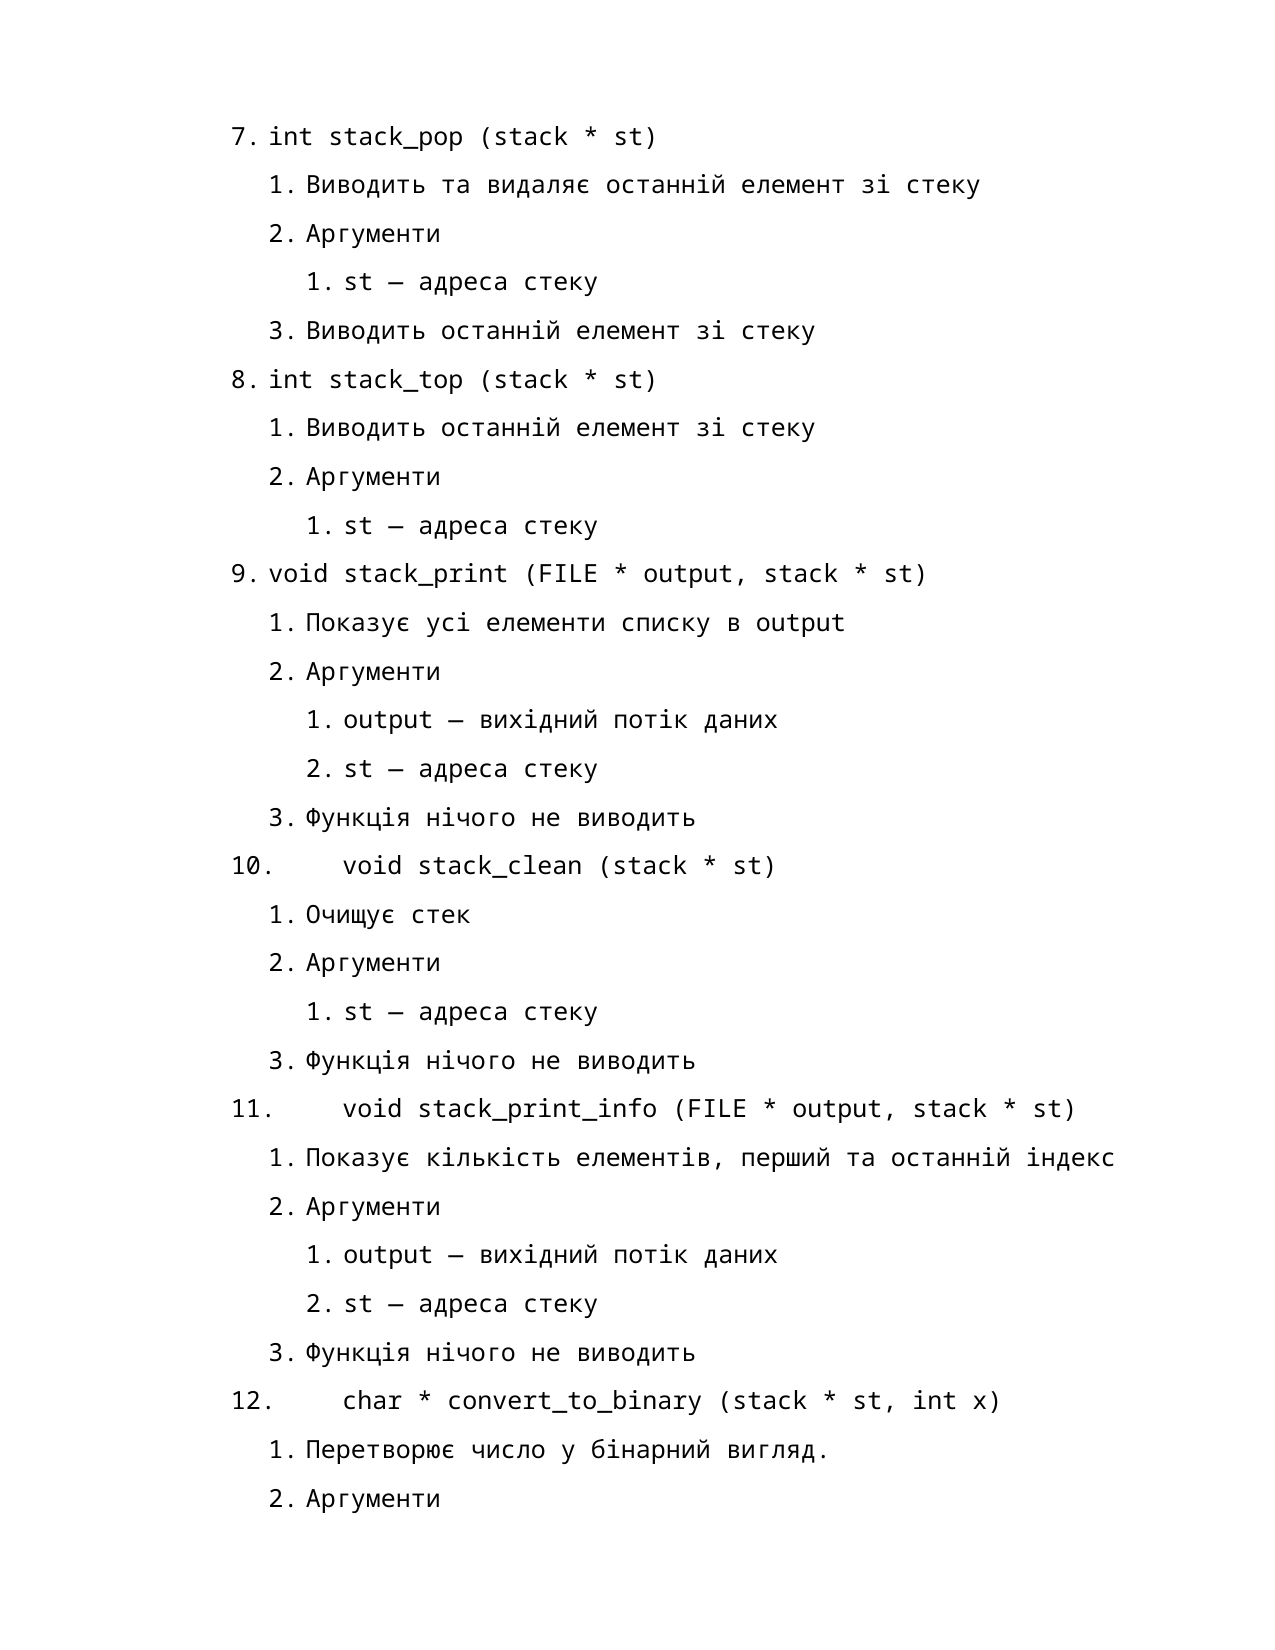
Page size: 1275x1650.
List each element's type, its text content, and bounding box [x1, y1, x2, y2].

list Показує кількість елементів, перший та останній індекс [268, 1140, 1157, 1174]
list st — адреса стеку [306, 1286, 1157, 1320]
list Перетворює число у бінарний вигляд. [268, 1432, 1157, 1466]
list int stack_top (stack * st) [231, 361, 1157, 395]
list Функція нічого не виводить [268, 1042, 1157, 1076]
list st — адреса стеку [306, 994, 1157, 1028]
list Функція нічого не виводить [268, 799, 1157, 833]
list st — адреса стеку [306, 264, 1157, 298]
list void stack_print (FILE * output, stack * st) [231, 556, 1157, 590]
list st — адреса стеку [306, 507, 1157, 541]
list char * convert_to_binary (stack * st, int x) [231, 1383, 1157, 1417]
list Виводить останній елемент зі стеку [268, 410, 1157, 444]
list void stack_print_info (FILE * output, stack * st) [231, 1091, 1157, 1125]
list Виводить останній елемент зі стеку [268, 313, 1157, 347]
list Аргументи [268, 1188, 1157, 1222]
list Аргументи [268, 1480, 1157, 1514]
list Виводить та видаляє останній елемент зі стеку [268, 167, 1157, 201]
list int stack_pop (stack * st) [231, 118, 1157, 152]
list Функція нічого не виводить [268, 1334, 1157, 1368]
list Аргументи [268, 945, 1157, 979]
list Аргументи [268, 215, 1157, 249]
list output — вихідний потік даних [306, 1237, 1157, 1271]
list st — адреса стеку [306, 751, 1157, 784]
list output — вихідний потік даних [306, 702, 1157, 736]
list Показує усі елементи списку в output [268, 604, 1157, 639]
list Очищує стек [268, 896, 1157, 931]
list Аргументи [268, 653, 1157, 687]
list Аргументи [268, 459, 1157, 493]
list void stack_clean (stack * st) [231, 848, 1157, 882]
